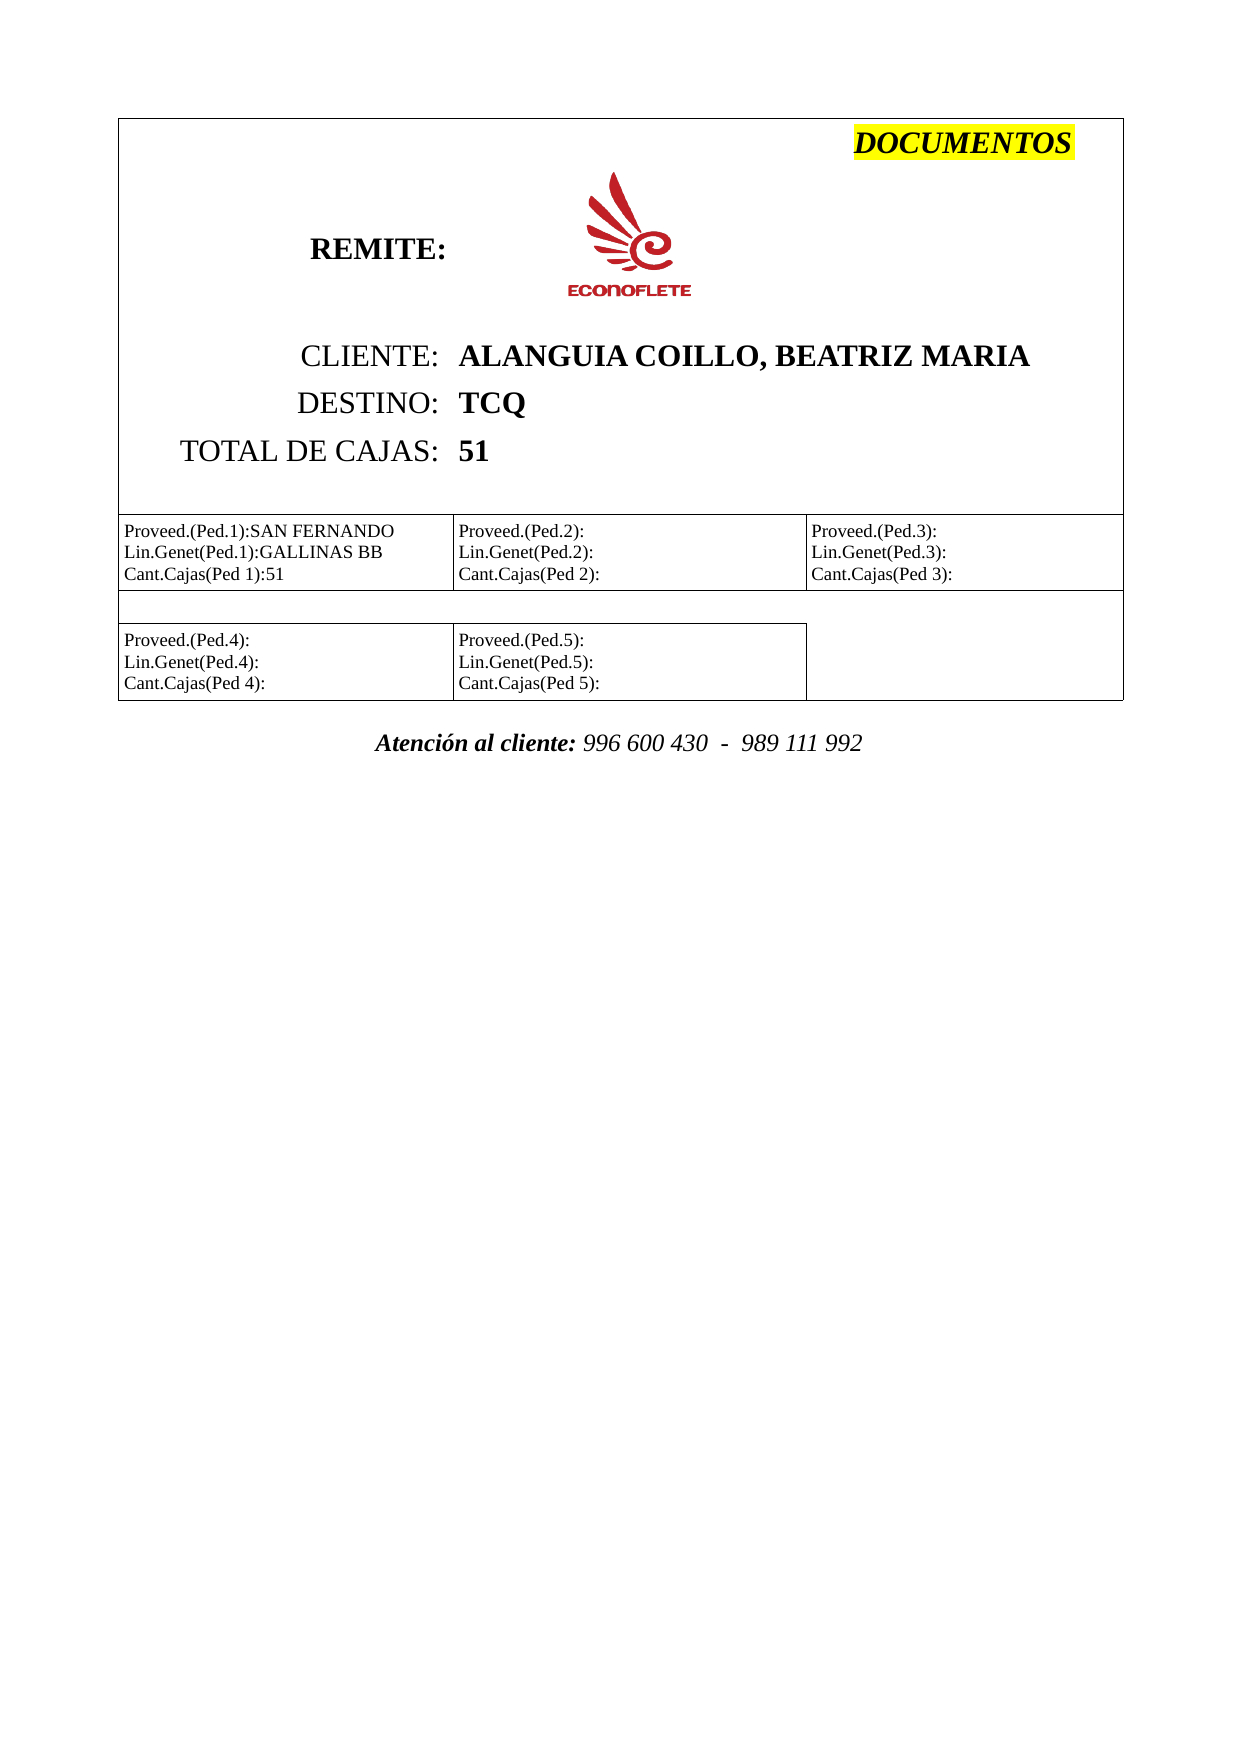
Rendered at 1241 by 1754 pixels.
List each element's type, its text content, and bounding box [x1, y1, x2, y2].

table_cell TOTAL DE CAJAS: [119, 426, 453, 474]
table_header DOCUMENTOS [806, 119, 1123, 166]
table_cell 51 [453, 426, 1123, 474]
table_cell [453, 166, 806, 332]
text Atención al cliente: 996 600 430 - 989 111 992 [118, 728, 1122, 757]
table_cell Proveed.(Ped.5): Lin.Genet(Ped.5): Cant.Cajas(Ped 5): [454, 624, 806, 699]
table_cell Proveed.(Ped.4): Lin.Genet(Ped.4): Cant.Cajas(Ped 4): [119, 624, 453, 699]
table_cell ALANGUIA COILLO, BEATRIZ MARIA [453, 332, 1123, 379]
table_cell [453, 591, 806, 623]
table_cell [806, 474, 1123, 514]
table_cell Proveed.(Ped.2): Lin.Genet(Ped.2): Cant.Cajas(Ped 2): [454, 515, 806, 590]
table_cell [453, 474, 806, 514]
table_cell Proveed.(Ped.1):SAN FERNANDO Lin.Genet(Ped.1):GALLINAS BB Cant.Cajas(Ped 1):51 [119, 515, 453, 590]
table_cell [807, 623, 1123, 699]
table_cell [806, 591, 1123, 623]
table_header [119, 119, 453, 166]
table_header [453, 119, 806, 166]
table_cell CLIENTE: [119, 332, 453, 379]
table_cell [806, 379, 1123, 426]
table_cell TCQ [453, 379, 806, 426]
table_cell DESTINO: [119, 379, 453, 426]
table_cell Proveed.(Ped.3): Lin.Genet(Ped.3): Cant.Cajas(Ped 3): [807, 515, 1123, 590]
table_cell [119, 474, 453, 514]
picture [552, 171, 707, 297]
table_cell [806, 166, 1123, 332]
table_cell REMITE: [119, 166, 453, 332]
table_cell [119, 591, 453, 623]
